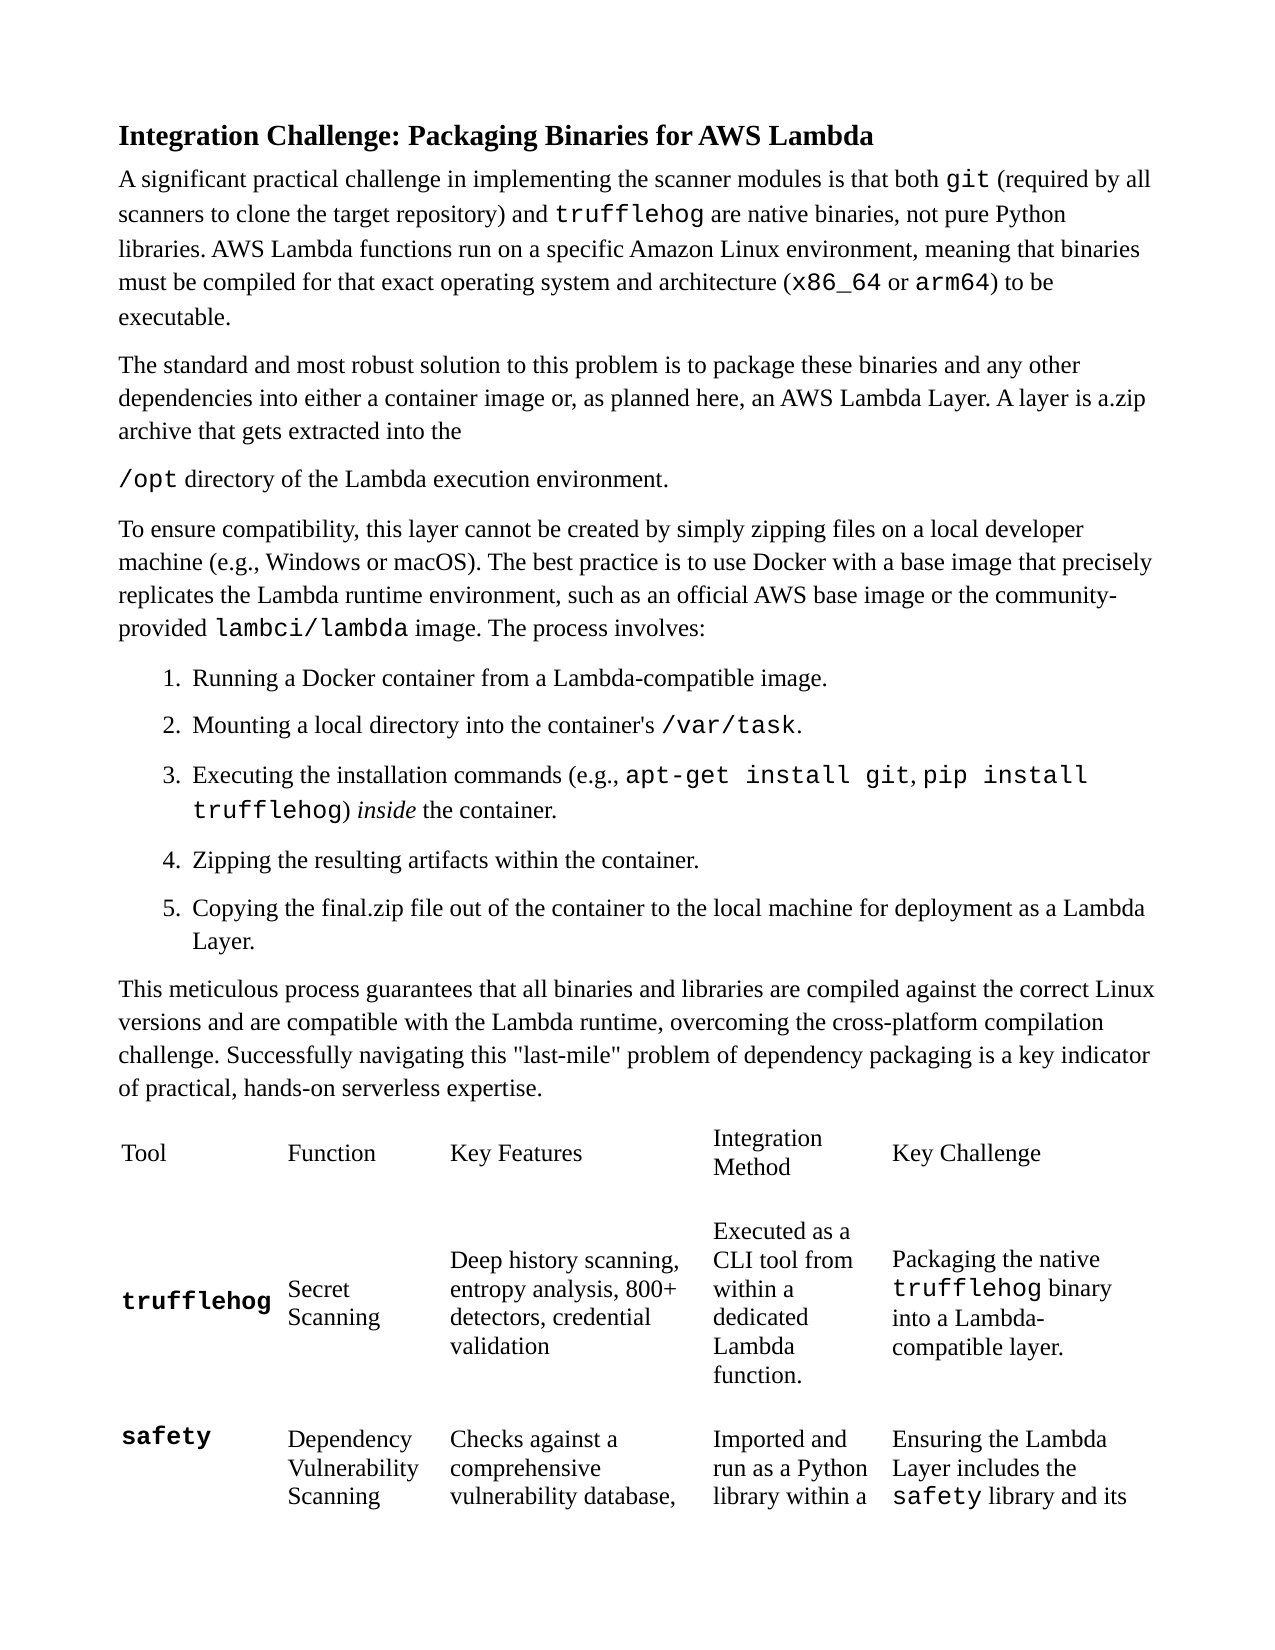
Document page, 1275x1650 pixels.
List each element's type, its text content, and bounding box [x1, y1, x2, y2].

table_header Integration Method [710, 1120, 889, 1213]
table_cell Ensuring the Lambda Layer includes the safety library and its [889, 1421, 1157, 1515]
list Mounting a local directory into the container's /var/task. [162, 710, 1157, 741]
table_header Key Features [447, 1120, 710, 1213]
text The standard and most robust solution to this problem is to package these binaries and any other dependencies into either a container image or, as planned here, an AWS Lambda Layer. A layer is a.zip archive that gets extracted into the [118, 350, 1157, 445]
table_cell trufflehog [118, 1213, 284, 1421]
table_cell safety [118, 1421, 284, 1515]
table_cell Secret Scanning [284, 1213, 447, 1421]
subtitle Integration Challenge: Packaging Binaries for AWS Lambda [118, 118, 1157, 152]
list Running a Docker container from a Lambda-compatible image. [162, 663, 1157, 692]
table_cell Dependency Vulnerability Scanning [284, 1421, 447, 1515]
table_cell Deep history scanning, entropy analysis, 800+ detectors, credential validation [447, 1213, 710, 1421]
text To ensure compatibility, this layer cannot be created by simply zipping files on a local developer machine (e.g., Windows or macOS). The best practice is to use Docker with a base image that precisely replicates the Lambda runtime environment, such as an official AWS base image or the community-provided lambci/lambda image. The process involves: [118, 514, 1157, 644]
table_header Key Challenge [889, 1120, 1157, 1213]
table_cell Checks against a comprehensive vulnerability database, [447, 1421, 710, 1515]
list Copying the final.zip file out of the container to the local machine for deployment as a Lambda Layer. [162, 893, 1157, 955]
table_cell Imported and run as a Python library within a [710, 1421, 889, 1515]
table_header Function [284, 1120, 447, 1213]
text This meticulous process guarantees that all binaries and libraries are compiled against the correct Linux versions and are compatible with the Lambda runtime, overcoming the cross-platform compilation challenge. Successfully navigating this "last-mile" problem of dependency packaging is a key indicator of practical, hands-on serverless expertise. [118, 974, 1157, 1102]
table_cell Packaging the native trufflehog binary into a Lambda-compatible layer. [889, 1213, 1157, 1421]
table_header Tool [118, 1120, 284, 1213]
text A significant practical challenge in implementing the scanner modules is that both git (required by all scanners to clone the target repository) and trufflehog are native binaries, not pure Python libraries. AWS Lambda functions run on a specific Amazon Linux environment, meaning that binaries must be compiled for that exact operating system and architecture (x86_64 or arm64) to be executable. [118, 164, 1157, 331]
list Executing the installation commands (e.g., apt-get install git, pip install trufflehog) inside the container. [162, 760, 1157, 826]
list Zipping the resulting artifacts within the container. [162, 846, 1157, 874]
text /opt directory of the Lambda execution environment. [118, 464, 1157, 494]
table_cell Executed as a CLI tool from within a dedicated Lambda function. [710, 1213, 889, 1421]
